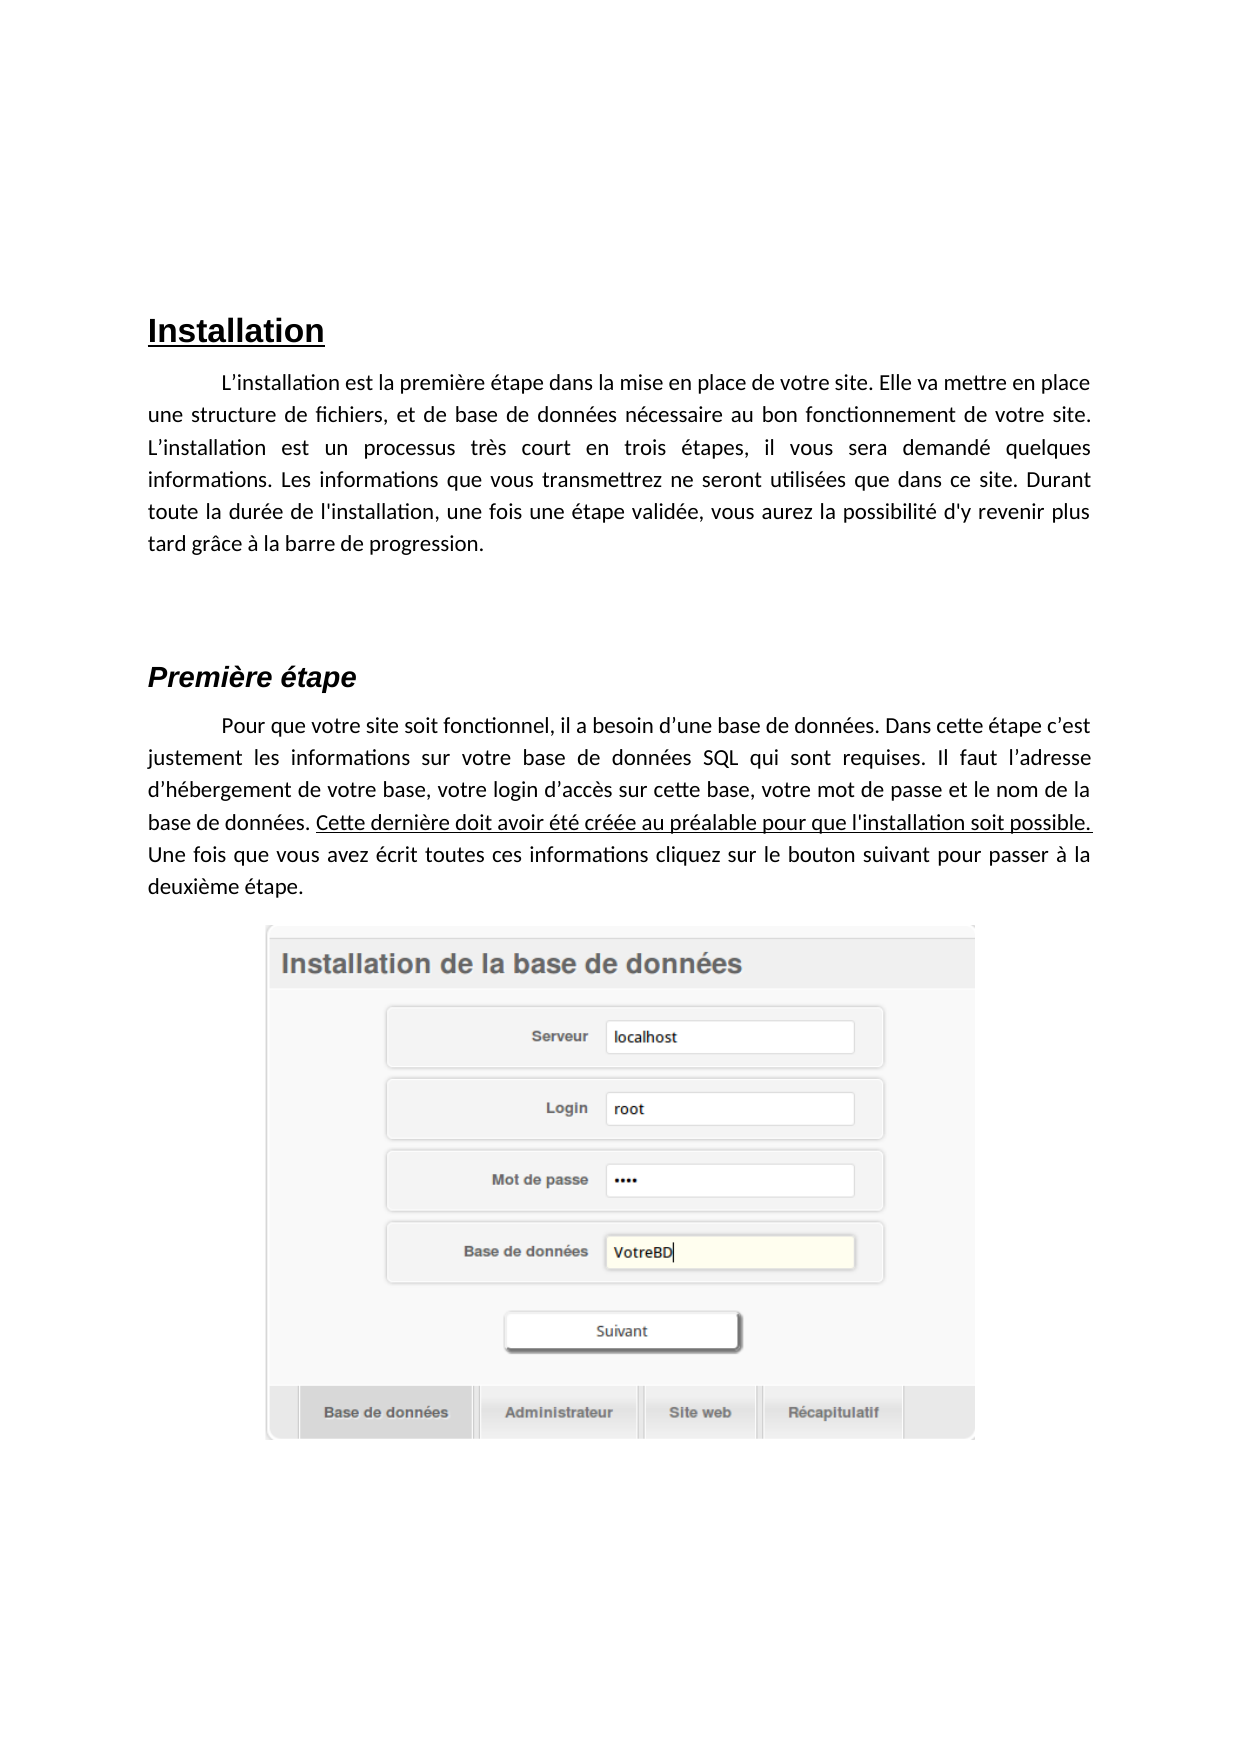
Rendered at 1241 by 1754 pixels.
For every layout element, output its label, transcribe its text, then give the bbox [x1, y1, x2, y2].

text Pour que votre site soit fonctionnel, il a besoin d’une base de données. Dans cette étape c’est justement les informations sur votre base de données SQL qui sont requises. Il faut l’adresse d’hébergement de votre base, votre login d’accès sur cette base, votre mot de passe et le nom de la base de données. Cette dernière doit avoir été créée au préalable pour que l'installation soit possible. Une fois que vous avez écrit toutes ces informations cliquez sur le bouton suivant pour passer à la deuxième étape. [148, 711, 1093, 900]
subtitle Première étape [148, 660, 1093, 694]
text L’installation est la première étape dans la mise en place de votre site. Elle va mettre en place une structure de fichiers, et de base de données nécessaire au bon fonctionnement de votre site. L’installation est un processus très court en trois étapes, il vous sera demandé quelques informations. Les informations que vous transmettrez ne seront utilisées que dans ce site. Durant toute la durée de l'installation, une fois une étape validée, vous aurez la possibilité d'y revenir plus tard grâce à la barre de progression. [148, 368, 1093, 557]
subtitle Installation [148, 311, 1093, 350]
picture [265, 925, 975, 1440]
